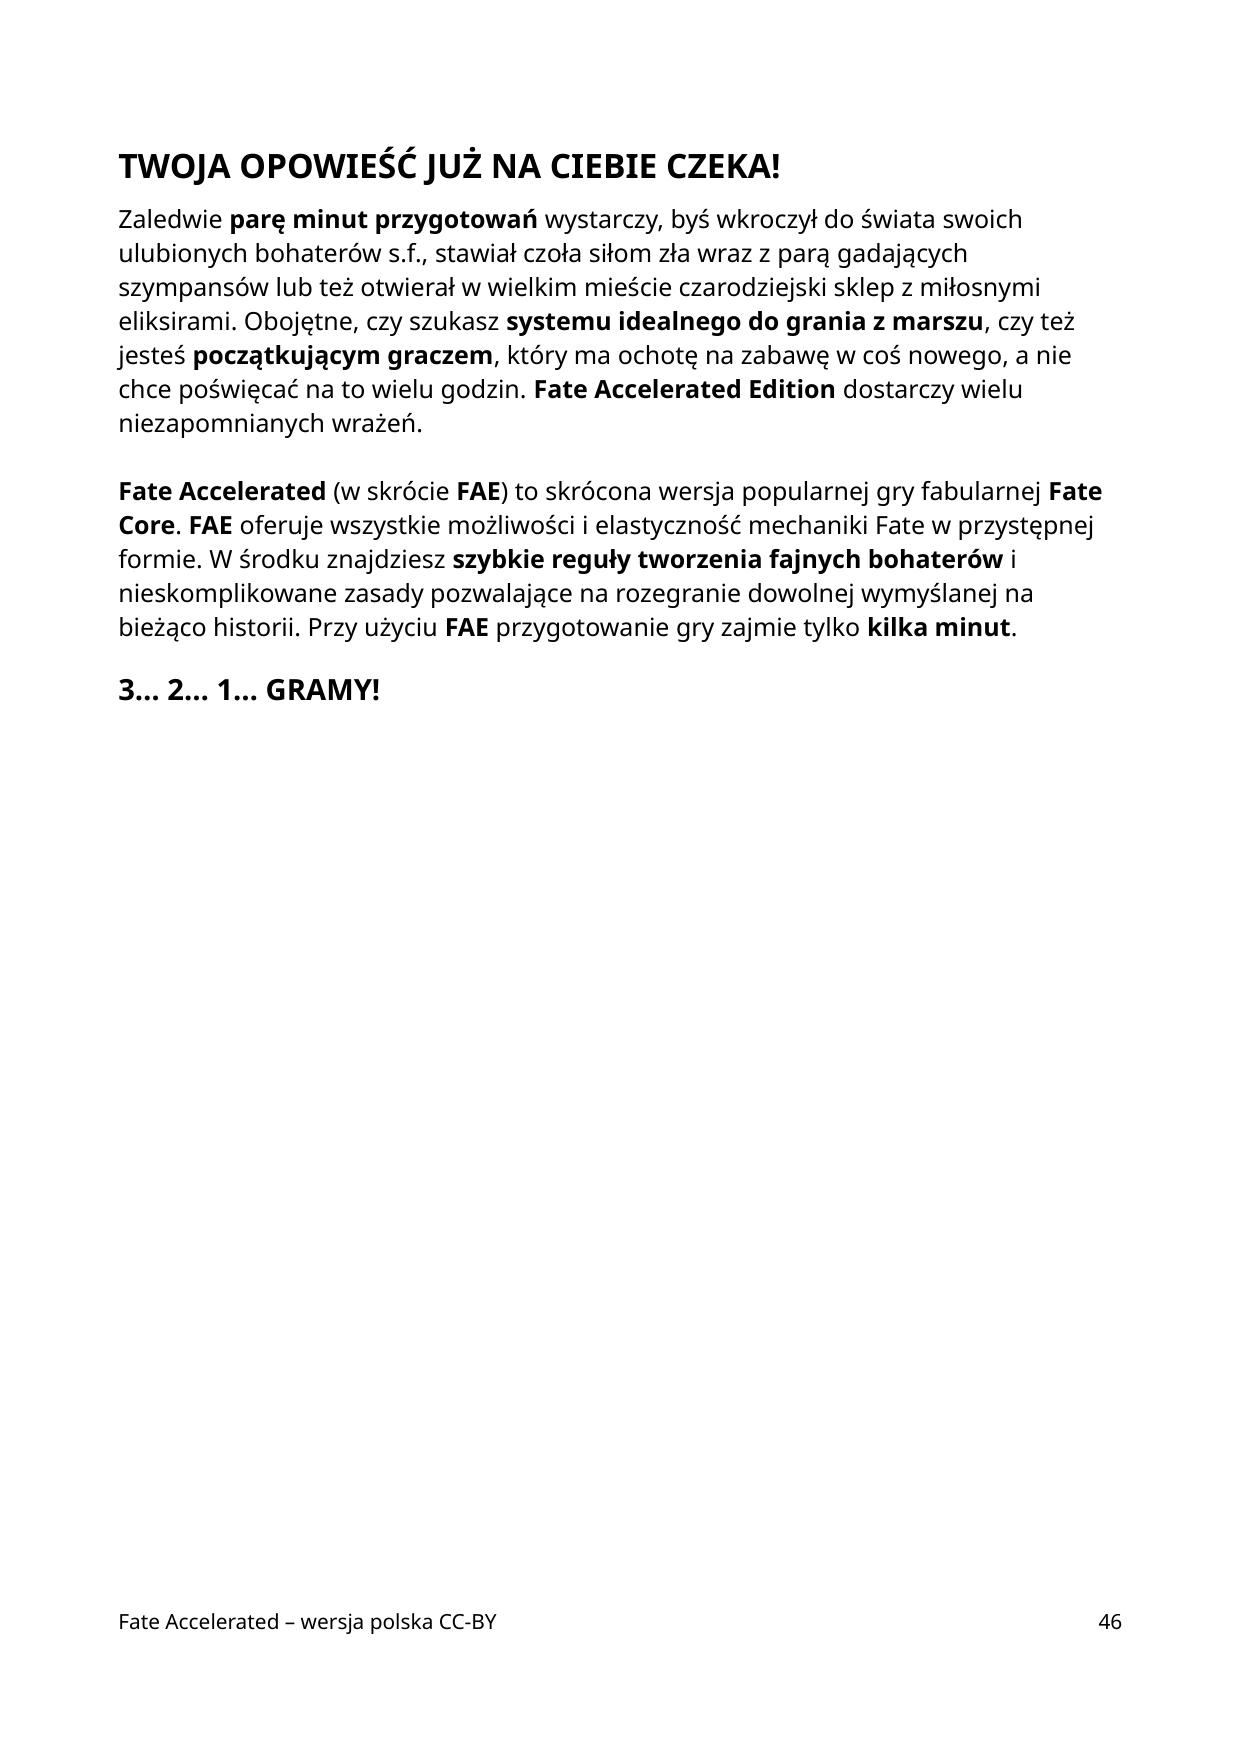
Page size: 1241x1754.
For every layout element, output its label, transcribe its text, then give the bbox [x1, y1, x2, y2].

title 3… 2… 1… GRAMY! [118, 669, 1122, 709]
text Fate Accelerated (w skrócie FAE) to skrócona wersja popularnej gry fabularnej Fate Core. FAE oferuje wszystkie możliwości i elastyczność mechaniki Fate w przystępnej formie. W środku znajdziesz szybkie reguły tworzenia fajnych bohaterów i nieskomplikowane zasady pozwalające na rozegranie dowolnej wymyślanej na bieżąco historii. Przy użyciu FAE przygotowanie gry zajmie tylko kilka minut. [118, 474, 1122, 644]
text Zaledwie parę minut przygotowań wystarczy, byś wkroczył do świata swoich ulubionych bohaterów s.f., stawiał czoła siłom zła wraz z parą gadających szympansów lub też otwierał w wielkim mieście czarodziejski sklep z miłosnymi eliksirami. Obojętne, czy szukasz systemu idealnego do grania z marszu, czy też jesteś początkującym graczem, który ma ochotę na zabawę w coś nowego, a nie chce poświęcać na to wielu godzin. Fate Accelerated Edition dostarczy wielu niezapomnianych wrażeń. [118, 201, 1122, 440]
title TWOJA OPOWIEŚĆ JUŻ NA CIEBIE CZEKA! [118, 143, 1122, 189]
